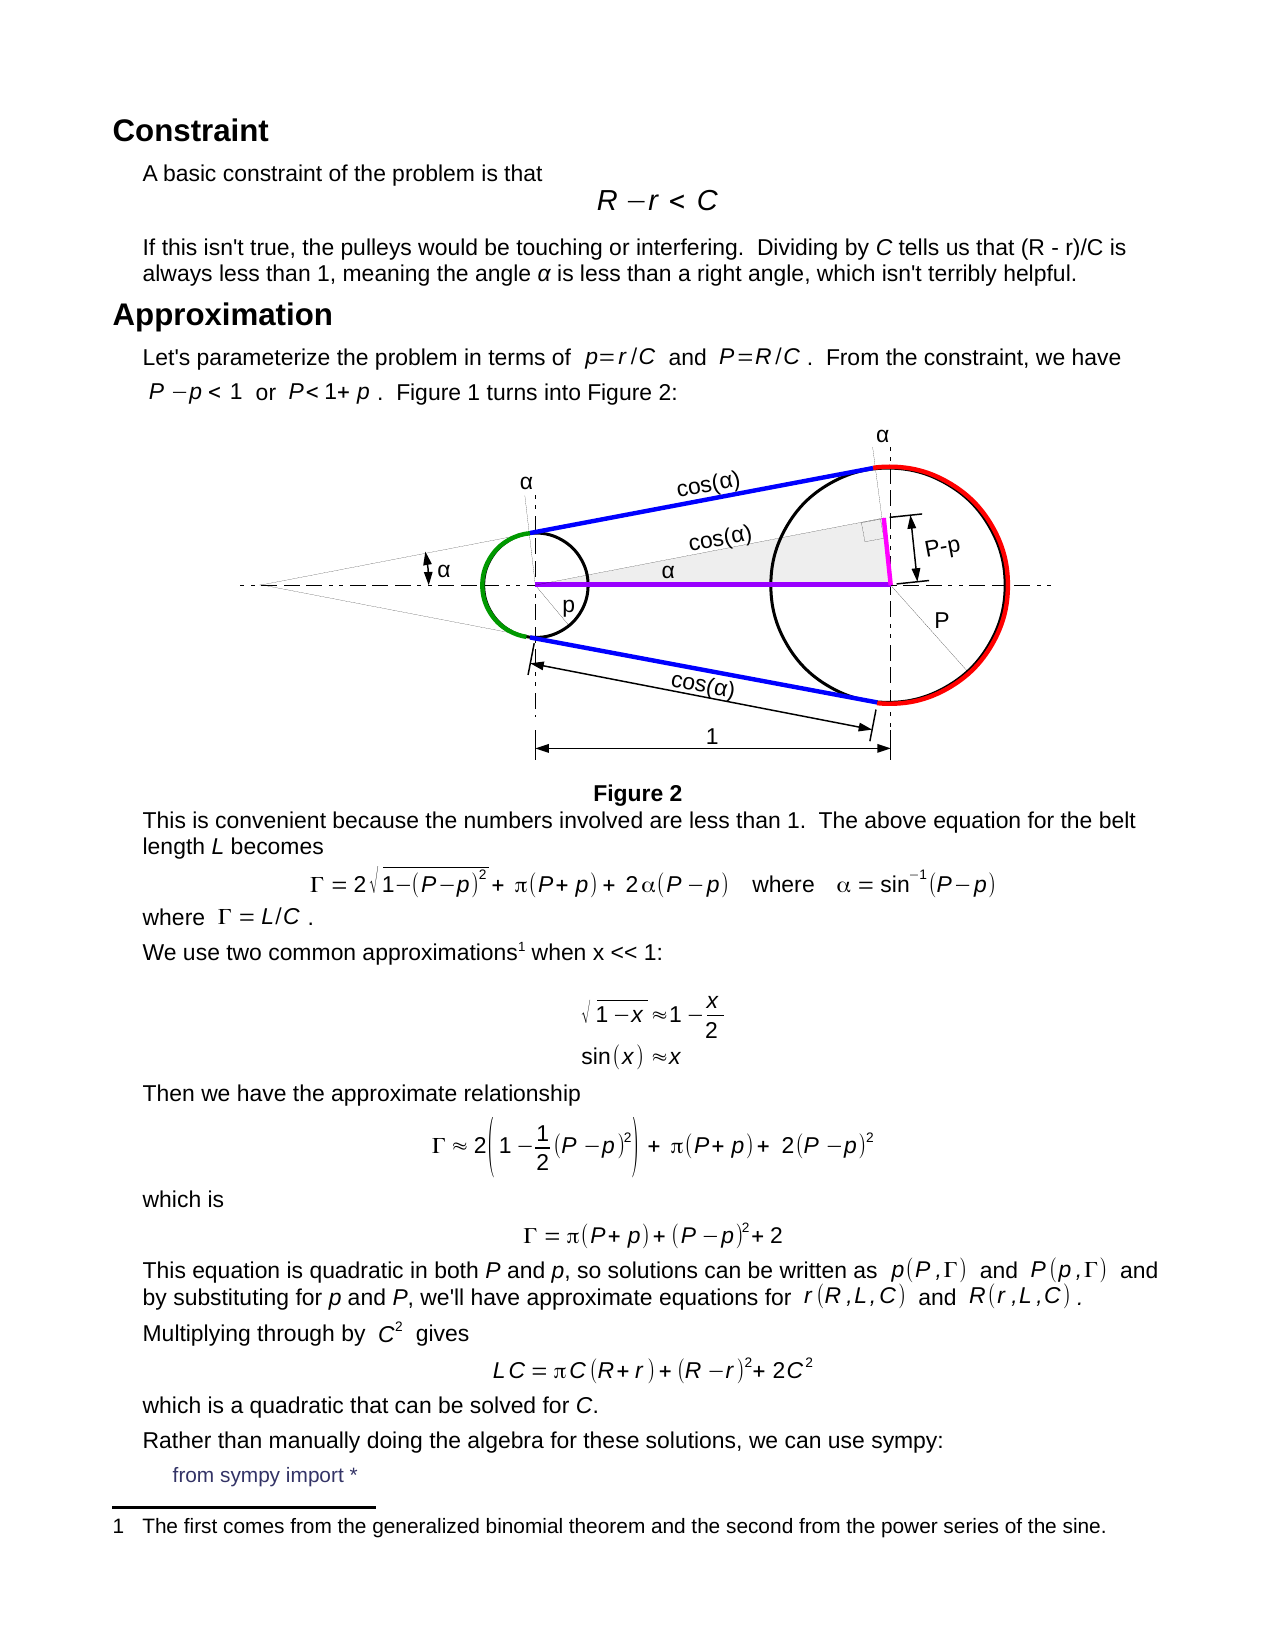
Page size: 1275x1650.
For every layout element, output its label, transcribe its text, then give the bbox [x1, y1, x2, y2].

text Let's parameterize the problem in terms of and . From the constraint, we have [142, 343, 1162, 370]
text which is [142, 1186, 1162, 1213]
text where . [142, 904, 1162, 930]
text Then we have the approximate relationship [142, 1080, 1162, 1107]
text The first comes from the generalized binomial theorem and the second from the power series of the sine. [112, 1513, 1162, 1537]
text This equation is quadratic in both P and p, so solutions can be written as and and by substituting for p and P, we'll have approximate equations for and . [142, 1257, 1162, 1310]
text Rather than manually doing the algebra for these solutions, we can use sympy: [142, 1427, 1162, 1454]
text which is a quadratic that can be solved for C. [142, 1392, 1162, 1418]
text Multiplying through by gives [142, 1319, 1162, 1348]
text A basic constraint of the problem is that [142, 160, 1162, 187]
subtitle Approximation [112, 296, 1162, 331]
text We use two common approximations when x << 1: [142, 939, 1162, 965]
text or . Figure 1 turns into Figure 2: [142, 379, 1162, 405]
text from sympy import * [172, 1463, 1162, 1487]
text If this isn't true, the pulleys would be touching or interfering. Dividing by C tells us that (R - r)/C is always less than 1, meaning the angle α is less than a right angle, which isn't terribly helpful. [142, 234, 1162, 287]
subtitle Constraint [112, 112, 1162, 148]
text This is convenient because the numbers involved are less than 1. The above equation for the belt length L becomes [142, 414, 1162, 859]
text Figure 2 [223, 427, 1052, 807]
